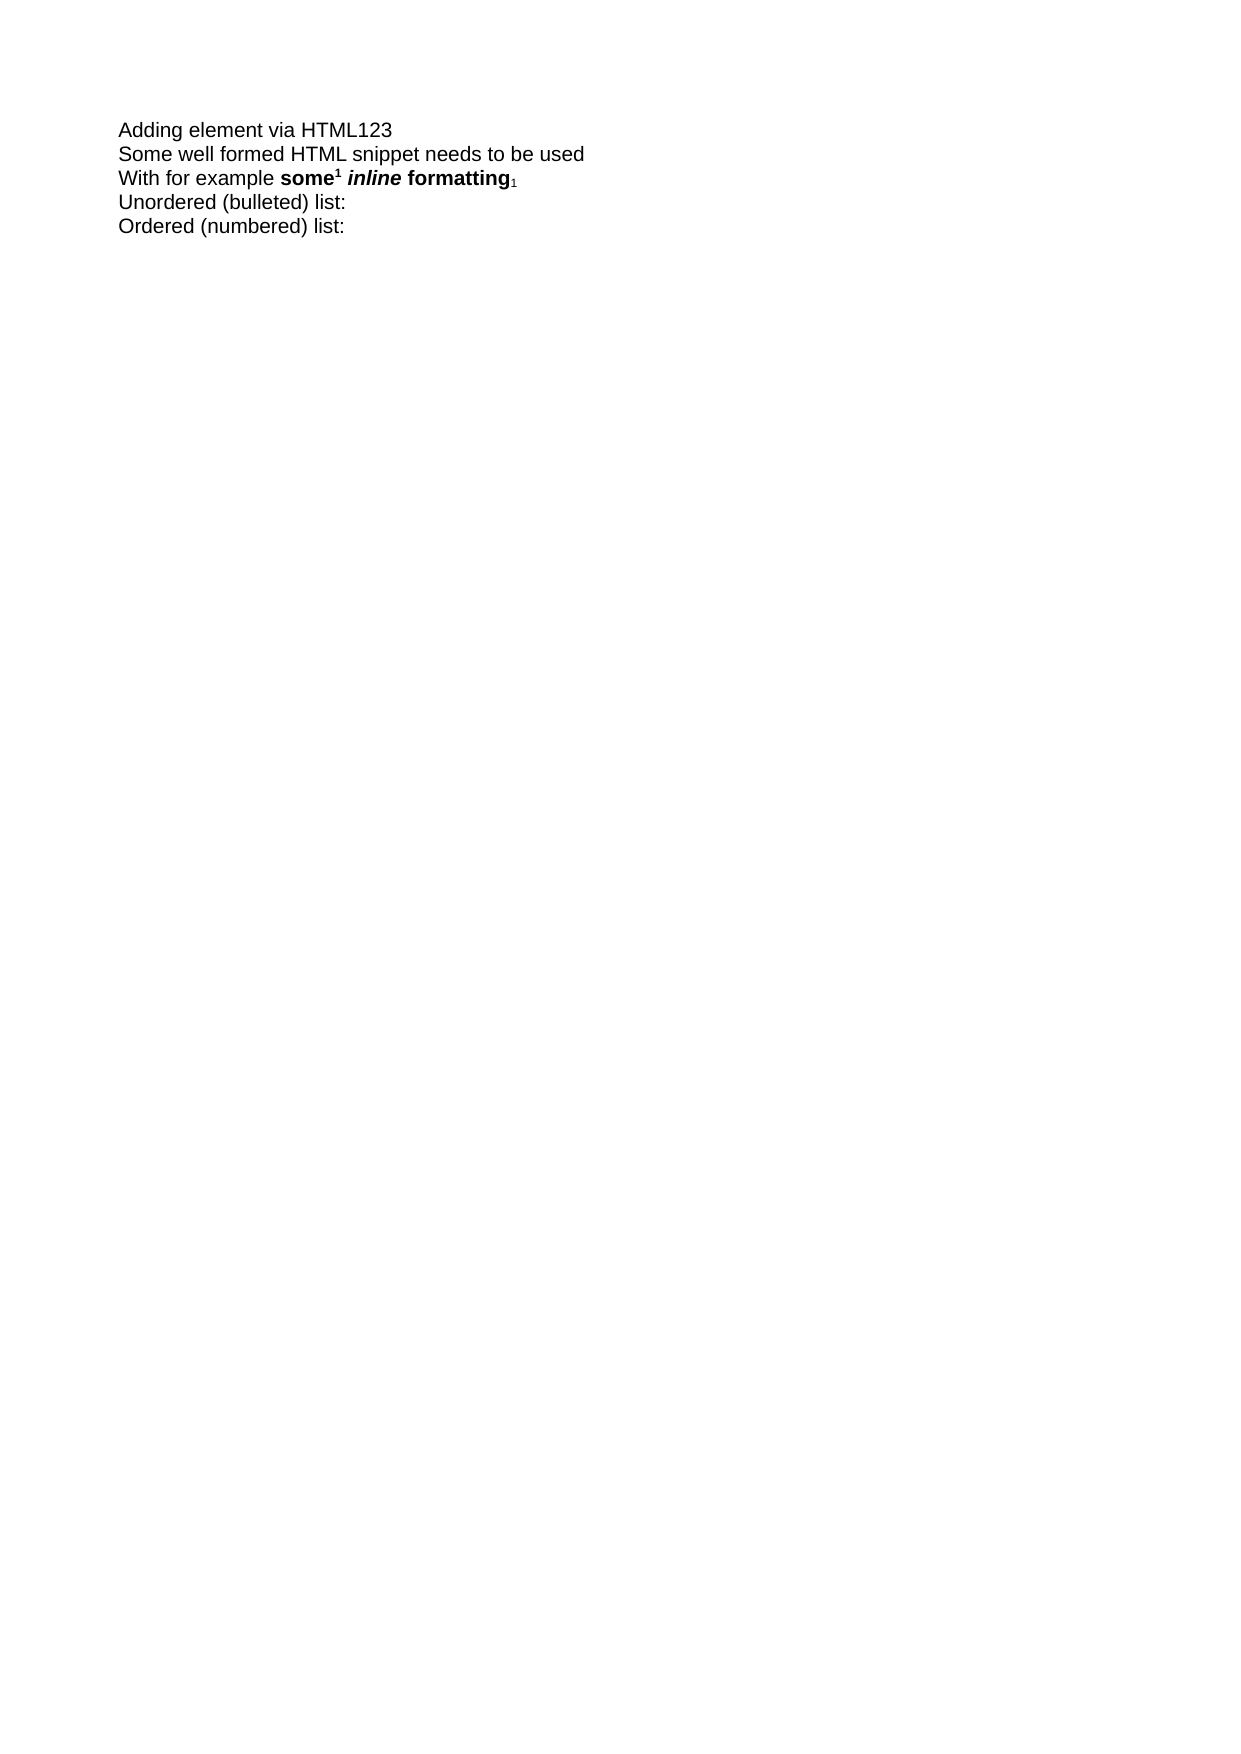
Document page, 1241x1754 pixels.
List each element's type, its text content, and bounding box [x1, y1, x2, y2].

text Some well formed HTML snippet needs to be used [118, 142, 1122, 166]
text Adding element via HTML123 [118, 118, 1122, 142]
text Unordered (bulleted) list: [118, 190, 1122, 214]
text With for example some1 inline formatting1 [118, 166, 1122, 190]
text Ordered (numbered) list: [118, 214, 1122, 238]
